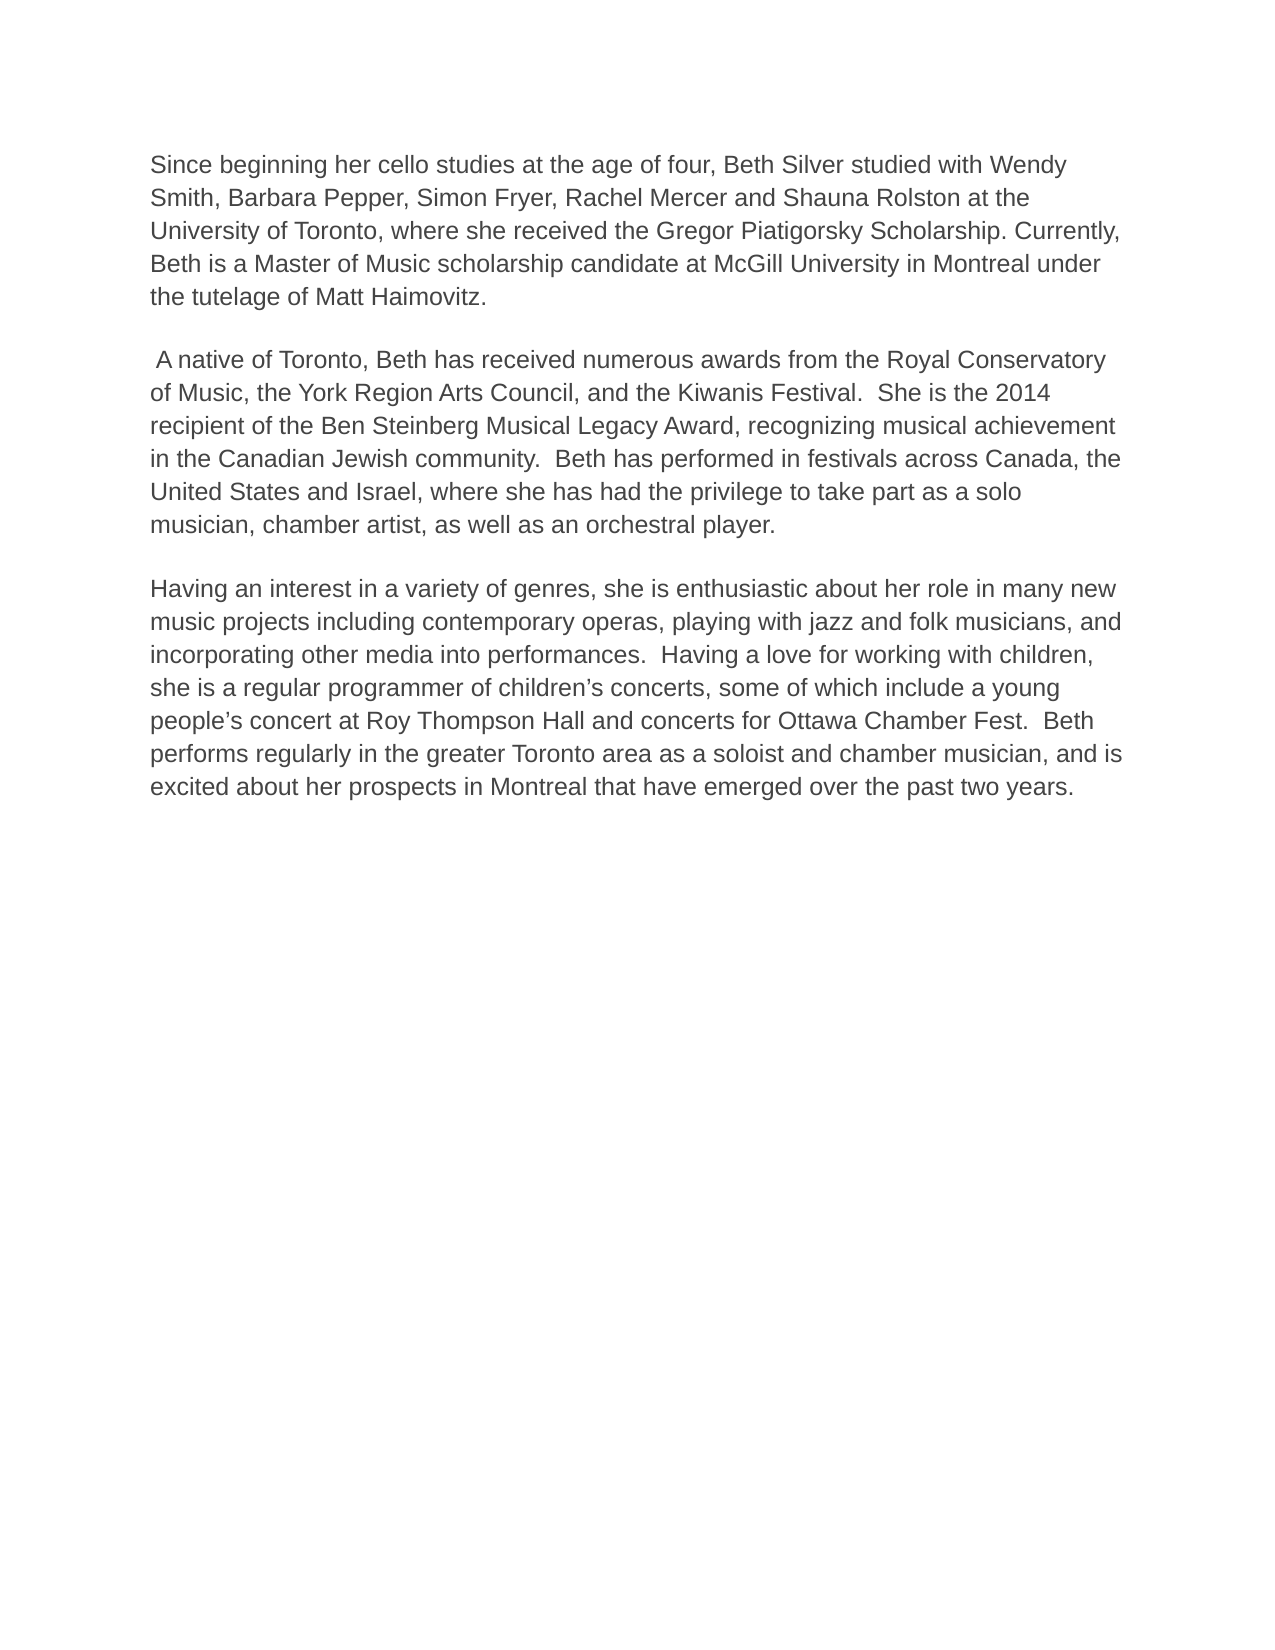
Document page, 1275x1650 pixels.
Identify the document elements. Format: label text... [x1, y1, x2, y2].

text A native of Toronto, Beth has received numerous awards from the Royal Conservatory of Music, the York Region Arts Council, and the Kiwanis Festival. She is the 2014 recipient of the Ben Steinberg Musical Legacy Award, recognizing musical achievement in the Canadian Jewish community. Beth has performed in festivals across Canada, the United States and Israel, where she has had the privilege to take part as a solo musician, chamber artist, as well as an orchestral player. [150, 345, 1125, 539]
text Having an interest in a variety of genres, she is enthusiastic about her role in many new music projects including contemporary operas, playing with jazz and folk musicians, and incorporating other media into performances. Having a love for working with children, she is a regular programmer of children’s concerts, some of which include a young people’s concert at Roy Thompson Hall and concerts for Ottawa Chamber Fest. Beth performs regularly in the greater Toronto area as a soloist and chamber musician, and is excited about her prospects in Montreal that have emerged over the past two years. [150, 574, 1125, 801]
text Since beginning her cello studies at the age of four, Beth Silver studied with Wendy Smith, Barbara Pepper, Simon Fryer, Rachel Mercer and Shauna Rolston at the University of Toronto, where she received the Gregor Piatigorsky Scholarship. Currently, Beth is a Master of Music scholarship candidate at McGill University in Montreal under the tutelage of Matt Haimovitz. [150, 150, 1125, 311]
